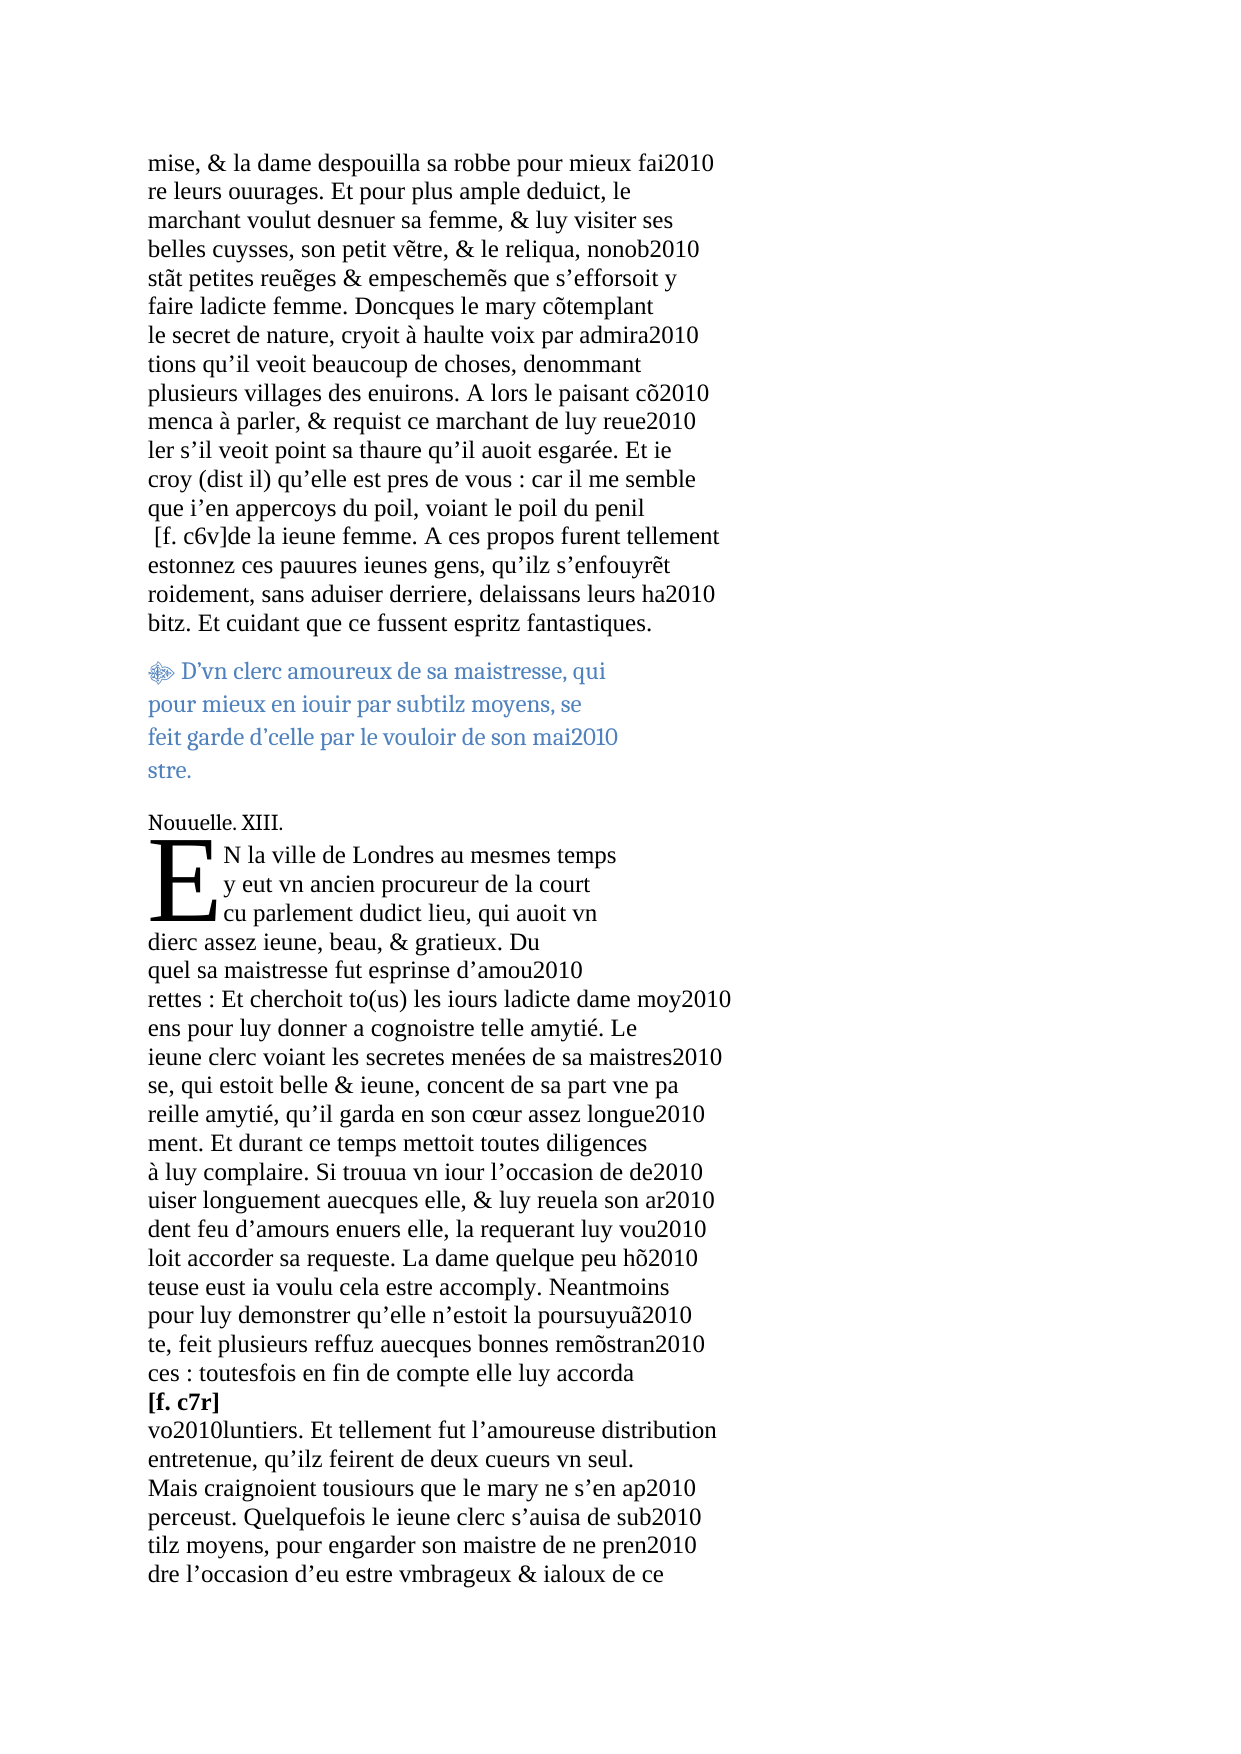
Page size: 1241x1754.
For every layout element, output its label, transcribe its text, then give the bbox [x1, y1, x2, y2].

text mise, & la dame despouilla sa robbe pour mieux fai2010 re leurs ouurages. Et pour plus ample deduict, le marchant voulut desnuer sa femme, & luy visiter ses belles cuysses, son petit vẽtre, & le reliqua, nonob2010 stãt petites reuẽges & empeschemẽs que s’efforsoit y faire ladicte femme. Doncques le mary cõtemplant le secret de nature, cryoit à haulte voix par admira2010 tions qu’il veoit beaucoup de choses, denommant plusieurs villages des enuirons. A lors le paisant cõ2010 menca à parler, & requist ce marchant de luy reue2010 ler s’il veoit point sa thaure qu’il auoit esgarée. Et ie croy (dist il) qu’elle est pres de vous : car il me semble que i’en appercoys du poil, voiant le poil du penil [f. c6v]de la ieune femme. A ces propos furent tellement estonnez ces pauures ieunes gens, qu’ilz s’enfouyrẽt roidement, sans aduiser derriere, delaissans leurs ha2010 bitz. Et cuidant que ce fussent espritz fantastiques. [148, 148, 1093, 636]
text EN la ville de Londres au mesmes temps y eut vn ancien procureur de la court cu parlement dudict lieu, qui auoit vn dierc assez ieune, beau, & gratieux. Du quel sa maistresse fut esprinse d’amou2010 rettes : Et cherchoit to(us) les iours ladicte dame moy2010 ens pour luy donner a cognoistre telle amytié. Le ieune clerc voiant les secretes menées de sa maistres2010 se, qui estoit belle & ieune, concent de sa part vne pa reille amytié, qu’il garda en son cœur assez longue2010 ment. Et durant ce temps mettoit toutes diligences à luy complaire. Si trouua vn iour l’occasion de de2010 uiser longuement auecques elle, & luy reuela son ar2010 dent feu d’amours enuers elle, la requerant luy vou2010 loit accorder sa requeste. La dame quelque peu hõ2010 teuse eust ia voulu cela estre accomply. Neantmoins pour luy demonstrer qu’elle n’estoit la poursuyuã2010 te, feit plusieurs reffuz auecques bonnes remõstran2010 ces : toutesfois en fin de compte elle luy accorda [f. c7r] vo2010luntiers. Et tellement fut l’amoureuse distribution entretenue, qu’ilz feirent de deux cueurs vn seul. Mais craignoient tousiours que le mary ne s’en ap2010 perceust. Quelquefois le ieune clerc s’auisa de sub2010 tilz moyens, pour engarder son maistre de ne pren2010 dre l’occasion d’eu estre vmbrageux & ialoux de ce [148, 840, 1093, 1588]
subtitle ❧ D’vn clerc amoureux de sa maistresse, qui pour mieux en iouir par subtilz moyens, se feit garde d’celle par le vouloir de son mai2010 stre. [148, 657, 1093, 785]
subtitle Nouuelle. XIII. [148, 810, 1093, 836]
